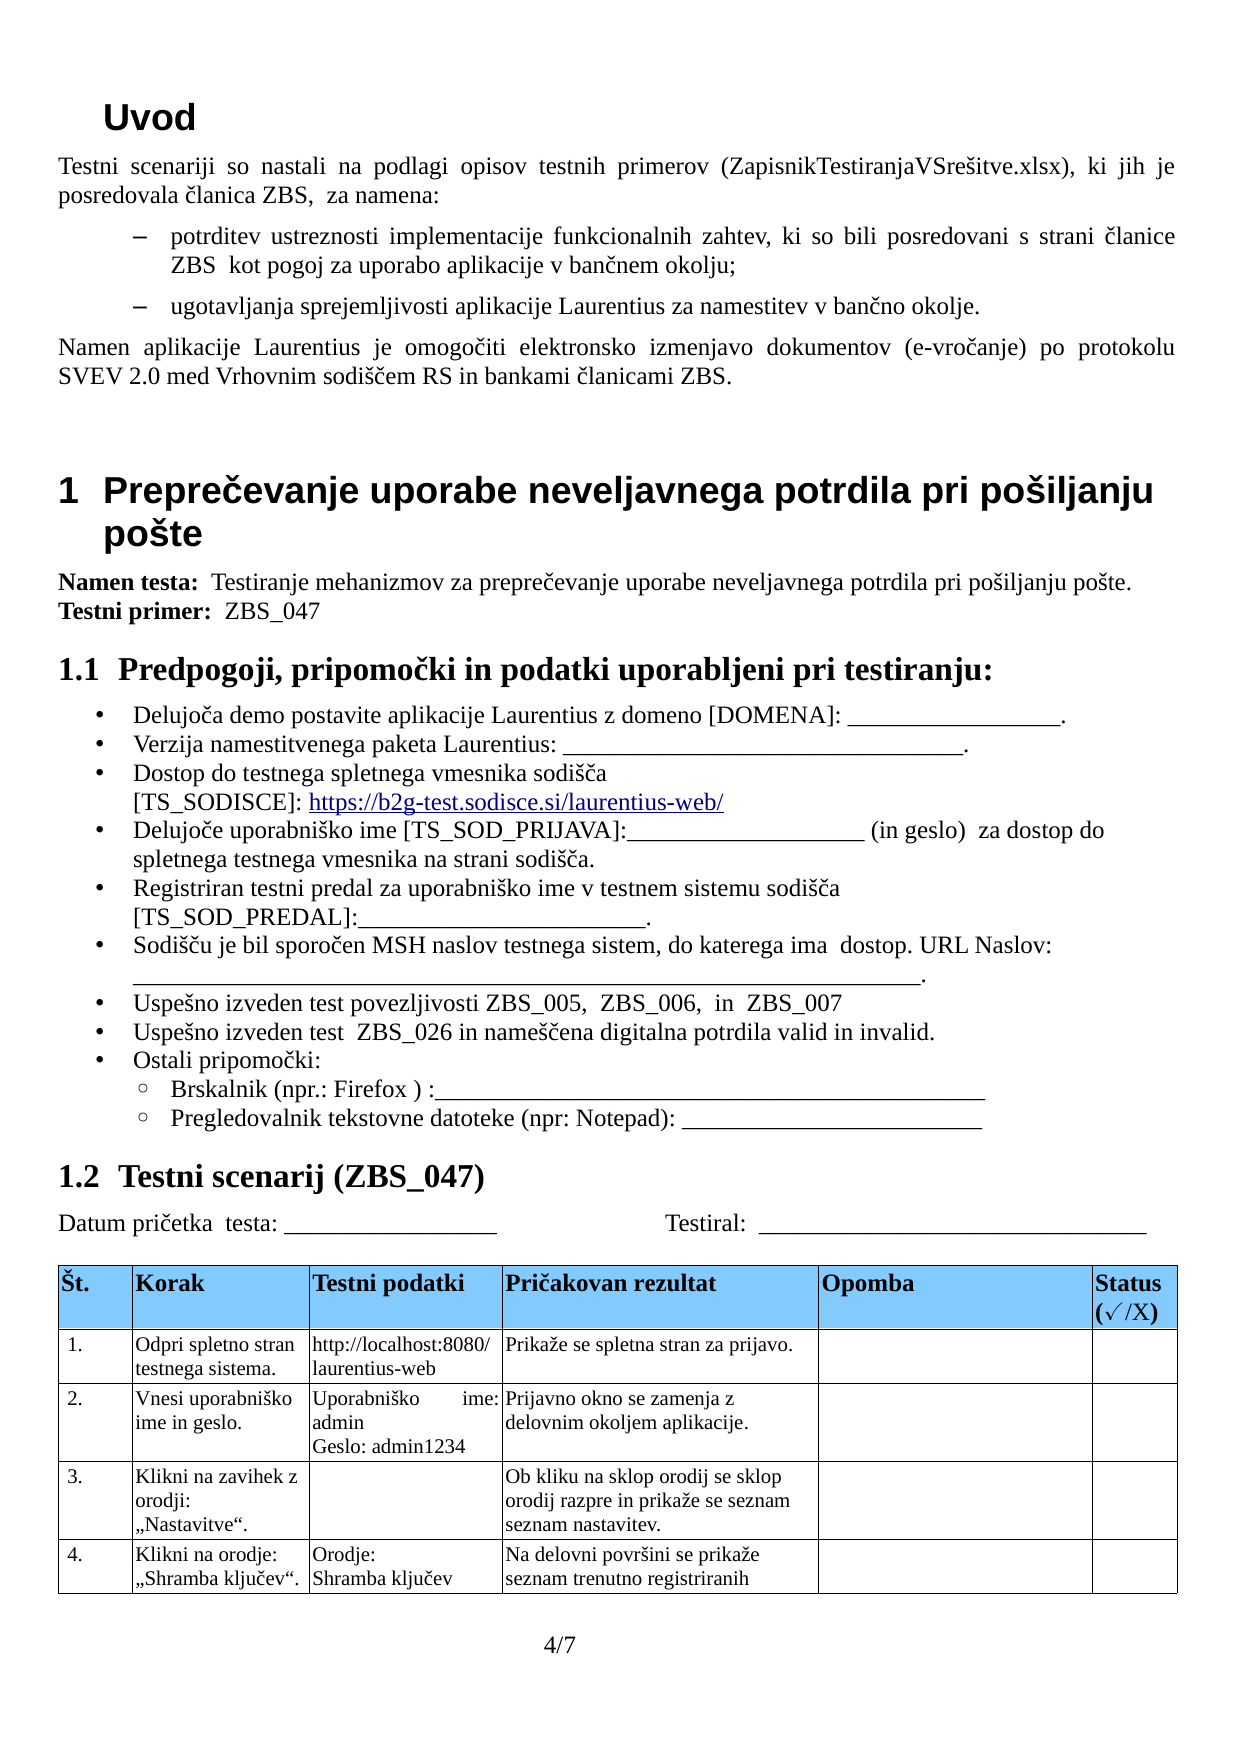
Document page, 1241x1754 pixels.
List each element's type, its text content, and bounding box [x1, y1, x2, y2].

table_cell Klikni na zavihek z orodji: „Nastavitve“. [133, 1462, 309, 1539]
table_cell Klikni na orodje: „Shramba ključev“. [133, 1540, 309, 1593]
list Brskalnik (npr.: Firefox ) :____________________________________________ [133, 1074, 1177, 1103]
table_cell [819, 1330, 1092, 1383]
table_header Korak [133, 1266, 309, 1328]
table_cell [819, 1540, 1092, 1593]
text Testni primer: ZBS_047 [58, 596, 1177, 625]
table_cell Uporabniško ime: admin Geslo: admin1234 [310, 1384, 502, 1461]
text Testni scenariji so nastali na podlagi opisov testnih primerov (ZapisnikTestiranjaVSrešitve.xlsx), ki jih je posredovala članica ZBS, za namena: [58, 151, 1177, 208]
table_cell http://localhost:8080/laurentius-web [310, 1330, 502, 1383]
table_cell [59, 1540, 132, 1593]
table_cell Orodje: Shramba ključev [310, 1540, 502, 1593]
list Uspešno izveden test ZBS_026 in nameščena digitalna potrdila valid in invalid. [95, 1017, 1177, 1046]
list Delujoča demo postavite aplikacije Laurentius z domeno [DOMENA]: _________________. [95, 701, 1177, 729]
subtitle Preprečevanje uporabe neveljavnega potrdila pri pošiljanju pošte [58, 468, 1177, 555]
table_cell Ob kliku na sklop orodij se sklop orodij razpre in prikaže se seznam seznam nastavitev. [503, 1462, 818, 1539]
table_cell Prijavno okno se zamenja z delovnim okoljem aplikacije. [503, 1384, 818, 1461]
list Pregledovalnik tekstovne datoteke (npr: Notepad): ________________________ [133, 1103, 1177, 1132]
table_cell [59, 1330, 132, 1383]
list Dostop do testnega spletnega vmesnika sodišča [TS_SODISCE]: https://b2g-test.sodisce.si/laurentius-web/ [95, 758, 1177, 816]
table_header Pričakovan rezultat [503, 1266, 818, 1328]
table_cell Odpri spletno stran testnega sistema. [133, 1330, 309, 1383]
table_cell Prikaže se spletna stran za prijavo. [503, 1330, 818, 1383]
subtitle Uvod [58, 95, 1177, 138]
list Sodišču je bil sporočen MSH naslov testnega sistem, do katerega ima dostop. URL Naslov: _______________________________________________________________. [95, 931, 1177, 988]
list potrditev ustreznosti implementacije funkcionalnih zahtev, ki so bili posredovani s strani članice ZBS kot pogoj za uporabo aplikacije v bančnem okolju; [133, 221, 1177, 278]
text Namen testa: Testiranje mehanizmov za preprečevanje uporabe neveljavnega potrdila pri pošiljanju pošte. [58, 567, 1177, 596]
list Uspešno izveden test povezljivosti ZBS_005, ZBS_006, in ZBS_007 [95, 988, 1177, 1017]
table_header Status (✓/X) [1093, 1266, 1177, 1328]
table_cell [1093, 1540, 1177, 1593]
table_header Opomba [819, 1266, 1092, 1328]
table_cell Vnesi uporabniško ime in geslo. [133, 1384, 309, 1461]
table_cell [819, 1384, 1092, 1461]
table_cell [310, 1462, 502, 1539]
subtitle Testni scenarij (ZBS_047) [58, 1157, 1177, 1195]
table_header Testni podatki [310, 1266, 502, 1328]
text Datum pričetka testa: _________________ Testiral: _______________________________ [58, 1208, 1177, 1236]
text Namen aplikacije Laurentius je omogočiti elektronsko izmenjavo dokumentov (e-vročanje) po protokolu SVEV 2.0 med Vrhovnim sodiščem RS in bankami članicami ZBS. [58, 332, 1177, 390]
list Ostali pripomočki: [95, 1046, 1177, 1074]
table_cell [59, 1384, 132, 1461]
list Verzija namestitvenega paketa Laurentius: ________________________________. [95, 729, 1177, 758]
table_cell [59, 1462, 132, 1539]
table_cell [819, 1462, 1092, 1539]
table_cell [1093, 1462, 1177, 1539]
table_cell [1093, 1384, 1177, 1461]
list Registriran testni predal za uporabniško ime v testnem sistemu sodišča [TS_SOD_PREDAL]:_______________________. [95, 873, 1177, 931]
table_cell [1093, 1330, 1177, 1383]
subtitle Predpogoji, pripomočki in podatki uporabljeni pri testiranju: [58, 650, 1177, 688]
table_cell Na delovni površini se prikaže seznam trenutno registriranih [503, 1540, 818, 1593]
list ugotavljanja sprejemljivosti aplikacije Laurentius za namestitev v bančno okolje. [133, 291, 1177, 320]
list Delujoče uporabniško ime [TS_SOD_PRIJAVA]:___________________ (in geslo) za dostop do spletnega testnega vmesnika na strani sodišča. [95, 816, 1177, 873]
table_header Št. [59, 1266, 132, 1328]
